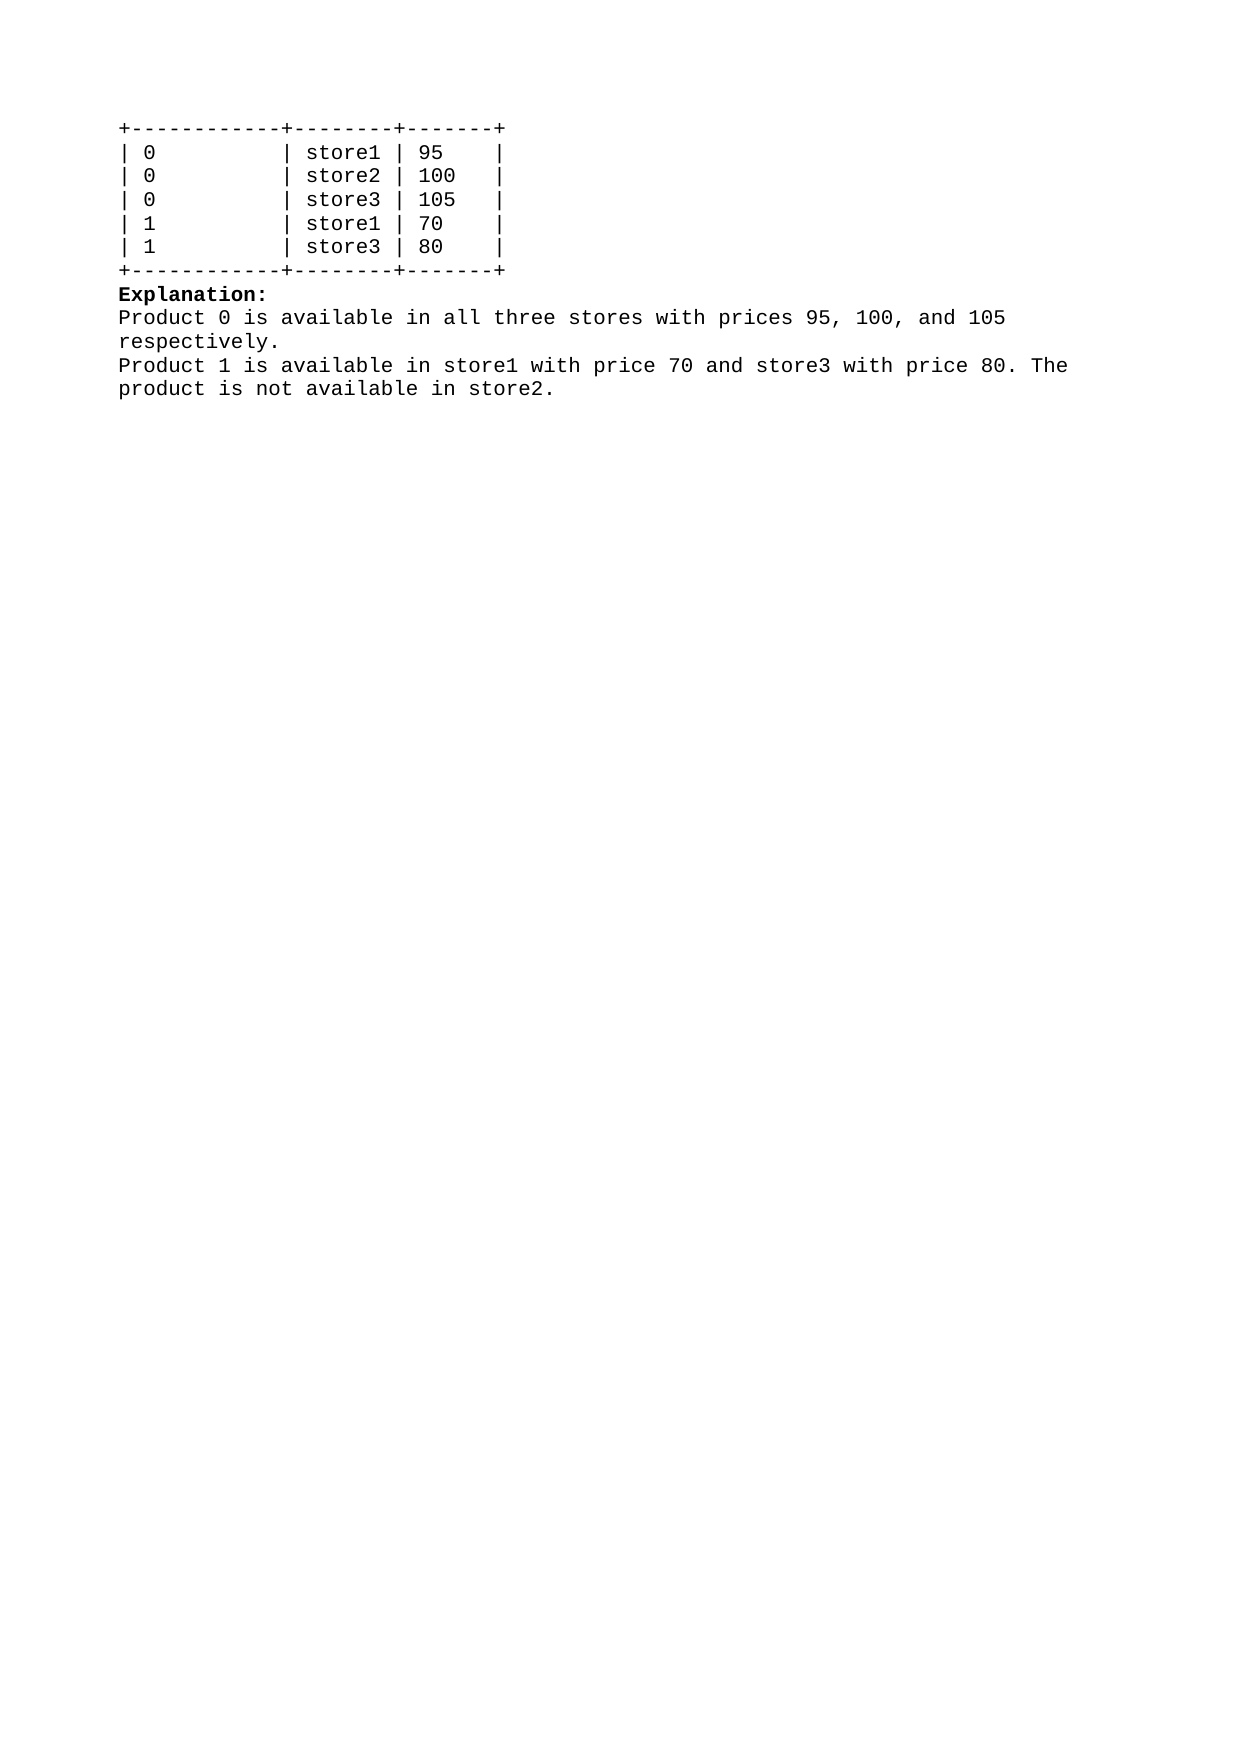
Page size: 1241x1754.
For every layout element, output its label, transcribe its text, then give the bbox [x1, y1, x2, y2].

text +------------+--------+-------+ [118, 260, 1122, 284]
text | 1 | store1 | 70 | [118, 213, 1122, 236]
text Product 0 is available in all three stores with prices 95, 100, and 105 respectively. [118, 307, 1122, 354]
text Explanation: [118, 284, 1122, 307]
text Product 1 is available in store1 with price 70 and store3 with price 80. The product is not available in store2. [118, 354, 1122, 402]
text +------------+--------+-------+ [118, 118, 1122, 142]
text | 0 | store2 | 100 | [118, 165, 1122, 189]
text | 0 | store1 | 95 | [118, 142, 1122, 165]
text | 1 | store3 | 80 | [118, 236, 1122, 260]
text | 0 | store3 | 105 | [118, 189, 1122, 213]
